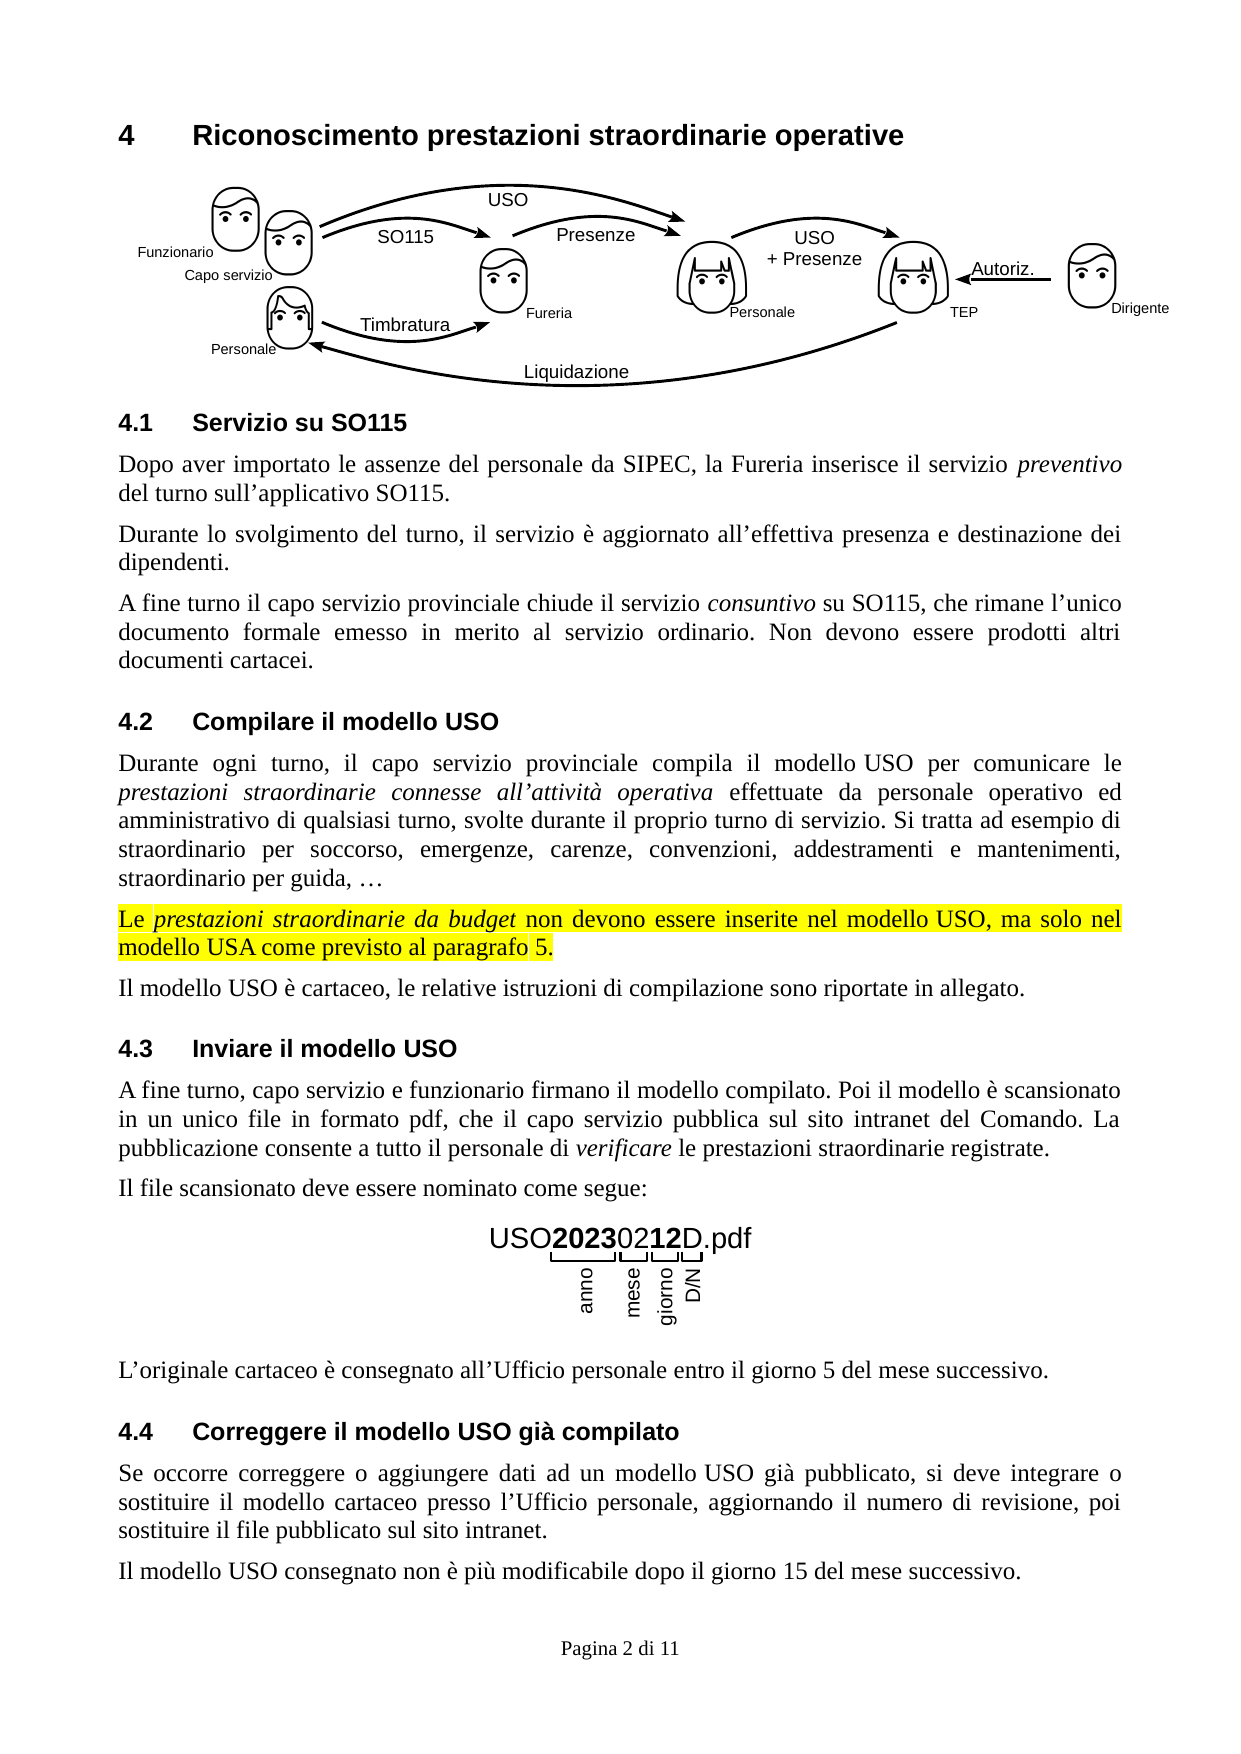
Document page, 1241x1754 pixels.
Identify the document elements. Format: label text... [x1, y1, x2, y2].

subtitle Correggere il modello USO già compilato [118, 1417, 1122, 1445]
text L’originale cartaceo è consegnato all’Ufficio personale entro il giorno 5 del mese successivo. [118, 1355, 1122, 1384]
text Dopo aver importato le assenze del personale da SIPEC, la Fureria inserisce il servizio preventivo del turno sull’applicativo SO115. [118, 449, 1122, 507]
text A fine turno il capo servizio provinciale chiude il servizio consuntivo su SO115, che rimane l’unico documento formale emesso in merito al servizio ordinario. Non devono essere prodotti altri documenti cartacei. [118, 588, 1122, 674]
subtitle Servizio su SO115 [118, 408, 1122, 437]
picture [659, 223, 777, 319]
text Le prestazioni straordinarie da budget non devono essere inserite nel modello USO, ma solo nel modello USA come previsto al paragrafo 5. [118, 904, 1122, 961]
picture [181, 164, 356, 360]
picture [970, 271, 979, 278]
subtitle Riconoscimento prestazioni straordinarie operative [118, 118, 1122, 152]
text A fine turno, capo servizio e funzionario firmano il modello compilato. Poi il modello è scansionato in un unico file in formato pdf, che il capo servizio pubblica sul sito intranet del Comando. La pubblicazione consente a tutto il personale di verificare le prestazioni straordinarie registrate. [118, 1076, 1122, 1162]
picture [449, 225, 571, 316]
text Durante ogni turno, il capo servizio provinciale compila il modello USO per comunicare le prestazioni straordinarie connesse all’attività operativa effettuate da personale operativo ed amministrativo di qualsiasi turno, svolte durante il proprio turno di servizio. Si tratta ad esempio di straordinario per soccorso, emergenze, carenze, convenzioni, addestramenti e mantenimenti, straordinario per guida, … [118, 748, 1122, 892]
text Durante lo svolgimento del turno, il servizio è aggiornato all’effettiva presenza e destinazione dei dipendenti. [118, 519, 1122, 576]
text Il modello USO è cartaceo, le relative istruzioni di compilazione sono riportate in allegato. [118, 973, 1122, 1002]
subtitle Compilare il modello USO [118, 707, 1122, 736]
text Il file scansionato deve essere nominato come segue: [118, 1173, 1122, 1202]
picture [860, 223, 979, 319]
text Se occorre correggere o aggiungere dati ad un modello USO già pubblicato, si deve integrare o sostituire il modello cartaceo presso l’Ufficio personale, aggiornando il numero di revisione, poi sostituire il file pubblicato sul sito intranet. [118, 1458, 1122, 1544]
picture [1037, 220, 1160, 311]
text Il modello USO consegnato non è più modificabile dopo il giorno 15 del mese successivo. [118, 1556, 1122, 1585]
subtitle Inviare il modello USO [118, 1034, 1122, 1063]
